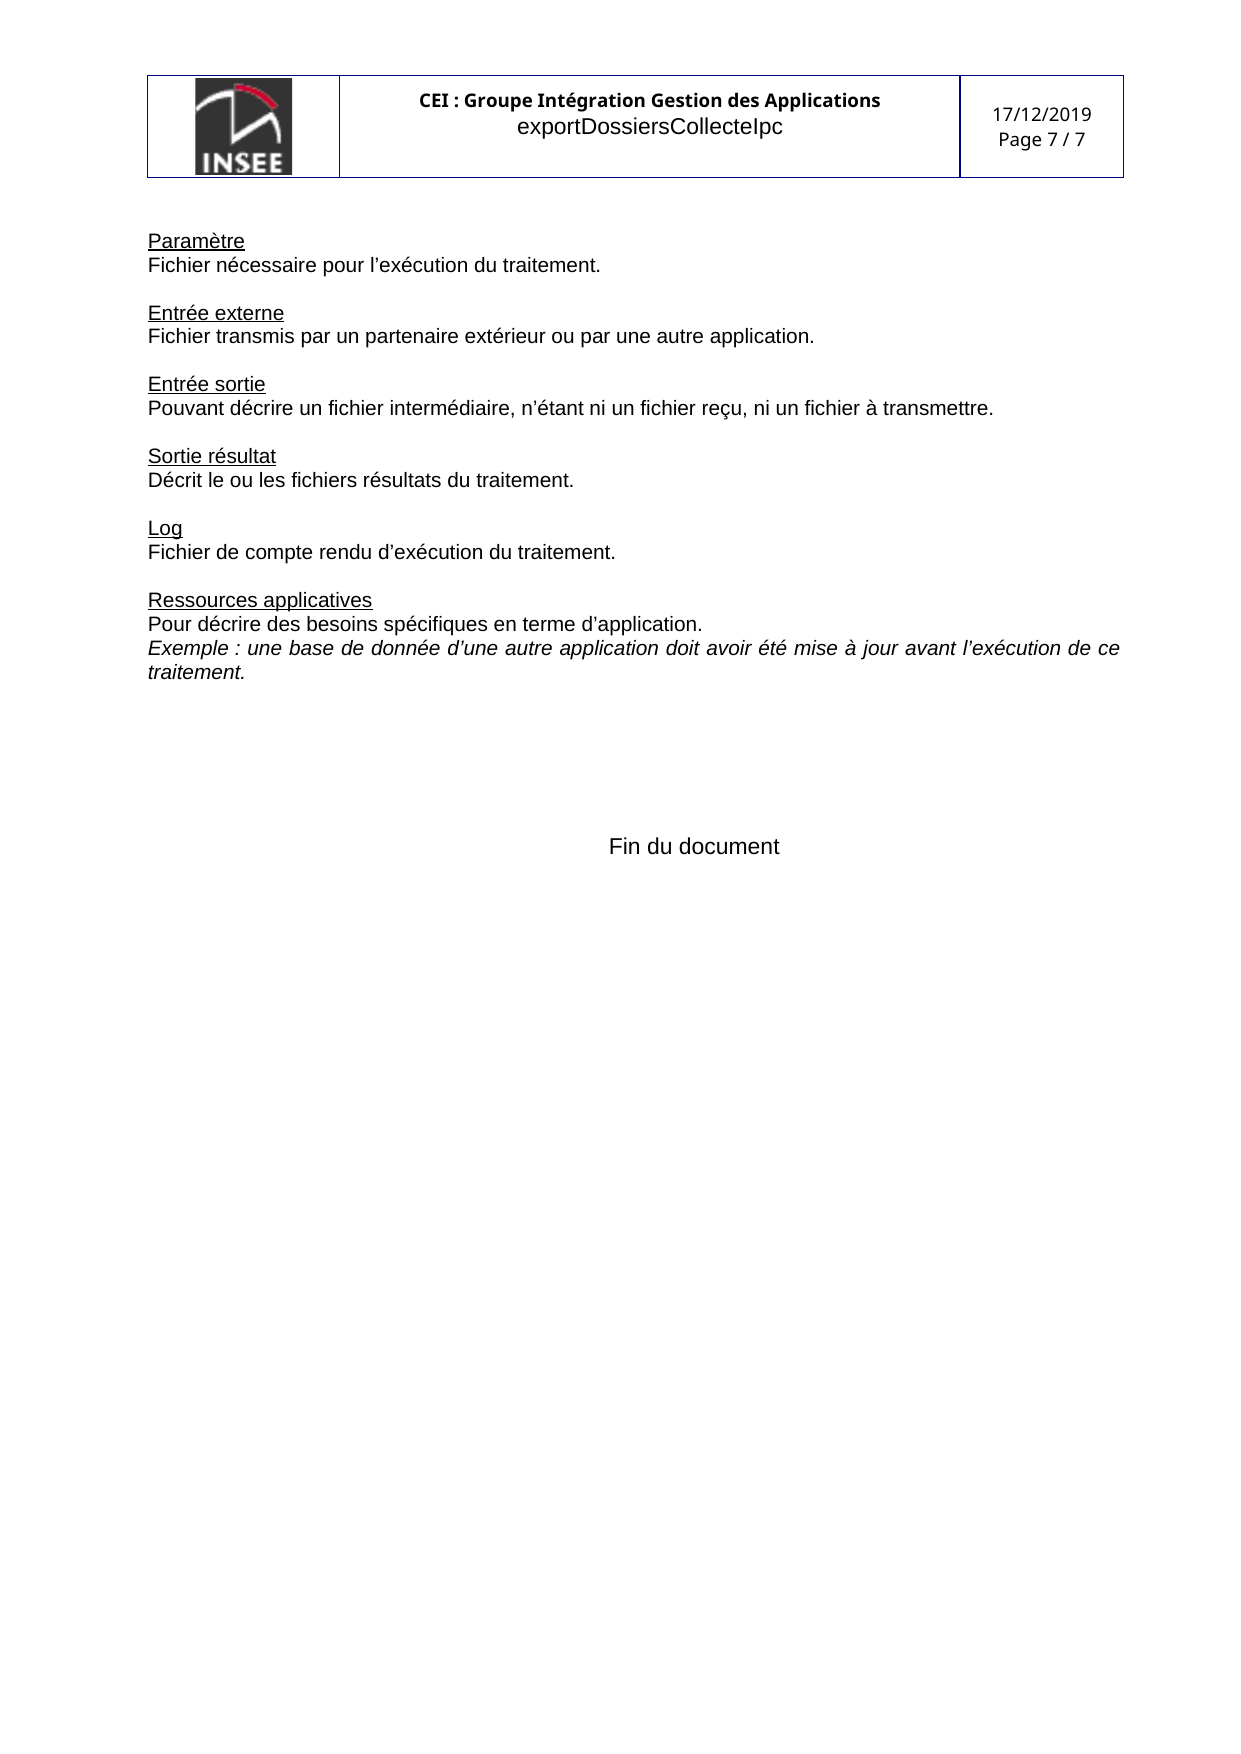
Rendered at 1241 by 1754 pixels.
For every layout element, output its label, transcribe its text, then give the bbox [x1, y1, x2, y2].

text Entrée externe [148, 300, 1122, 324]
text Entrée sortie [148, 372, 1122, 396]
text Fin du document [266, 833, 1122, 859]
text Paramètre [148, 228, 1122, 252]
text Sortie résultat [148, 444, 1122, 468]
text Pour décrire des besoins spécifiques en terme d’application. [148, 612, 1122, 636]
text Exemple : une base de donnée d’une autre application doit avoir été mise à jour avant l’exécution de ce traitement. [148, 636, 1122, 684]
text Fichier transmis par un partenaire extérieur ou par une autre application. [148, 324, 1122, 348]
picture [195, 78, 293, 175]
text Pouvant décrire un fichier intermédiaire, n’étant ni un fichier reçu, ni un fichier à transmettre. [148, 396, 1122, 420]
text Log [148, 516, 1122, 540]
text Décrit le ou les fichiers résultats du traitement. [148, 468, 1122, 492]
text Ressources applicatives [148, 588, 1122, 612]
text Fichier nécessaire pour l’exécution du traitement. [148, 252, 1122, 276]
text Fichier de compte rendu d’exécution du traitement. [148, 540, 1122, 564]
